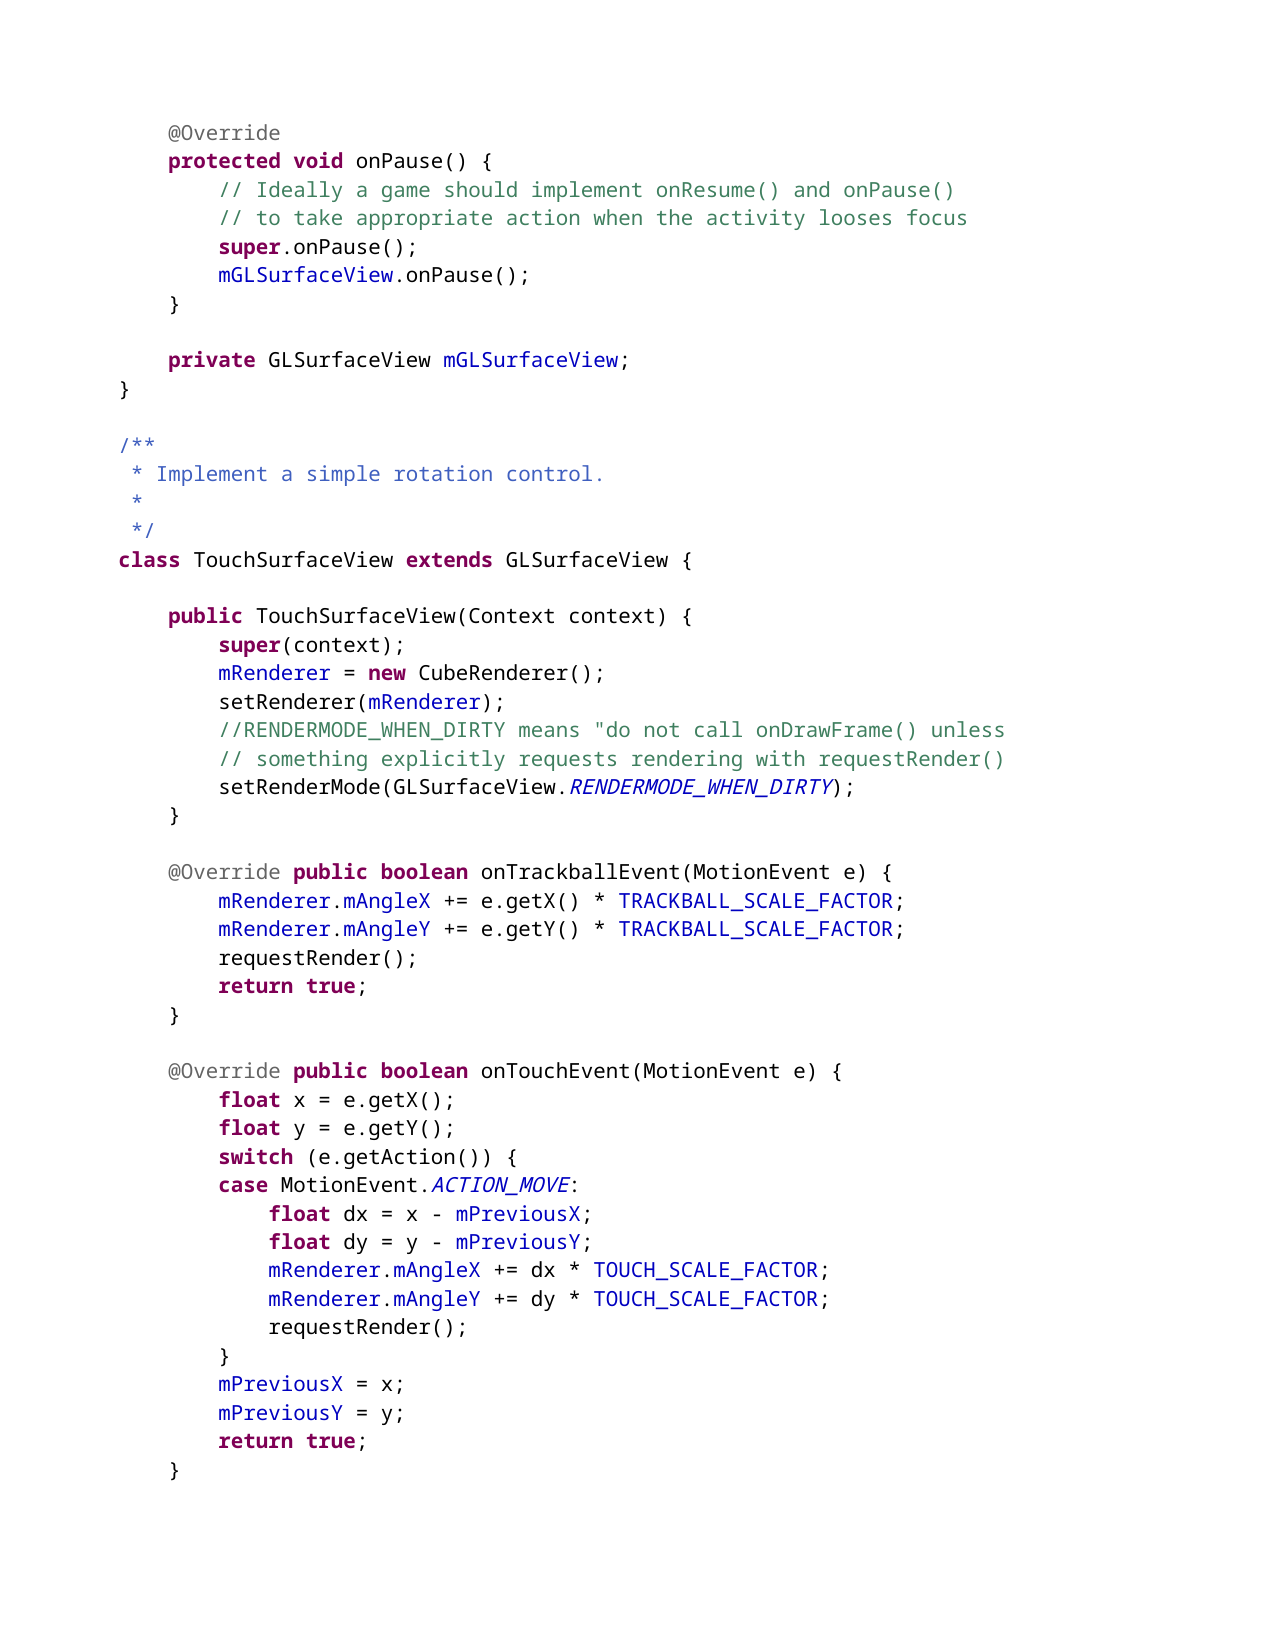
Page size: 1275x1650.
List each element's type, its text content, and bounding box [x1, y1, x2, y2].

text mGLSurfaceView.onPause(); [118, 260, 1157, 289]
text float dx = x - mPreviousX; [118, 1199, 1157, 1227]
text mPreviousY = y; [118, 1398, 1157, 1426]
text */ [118, 516, 1157, 545]
text case MotionEvent.ACTION_MOVE: [118, 1170, 1157, 1199]
text setRenderer(mRenderer); [118, 687, 1157, 715]
text //RENDERMODE_WHEN_DIRTY means "do not call onDrawFrame() unless [118, 715, 1157, 744]
text float y = e.getY(); [118, 1113, 1157, 1142]
text float dy = y - mPreviousY; [118, 1227, 1157, 1256]
text requestRender(); [118, 1312, 1157, 1341]
text } [118, 1000, 1157, 1028]
text setRenderMode(GLSurfaceView.RENDERMODE_WHEN_DIRTY); [118, 772, 1157, 801]
text mPreviousX = x; [118, 1369, 1157, 1398]
text } [118, 374, 1157, 402]
text super(context); [118, 630, 1157, 658]
text protected void onPause() { [118, 147, 1157, 175]
text } [118, 1455, 1157, 1483]
text * [118, 488, 1157, 516]
text @Override public boolean onTrackballEvent(MotionEvent e) { [118, 857, 1157, 886]
text // to take appropriate action when the activity looses focus [118, 203, 1157, 232]
text // something explicitly requests rendering with requestRender() [118, 744, 1157, 772]
text @Override [118, 118, 1157, 147]
text requestRender(); [118, 943, 1157, 971]
text return true; [118, 1426, 1157, 1455]
text private GLSurfaceView mGLSurfaceView; [118, 346, 1157, 374]
text } [118, 1341, 1157, 1369]
text mRenderer = new CubeRenderer(); [118, 658, 1157, 687]
text } [118, 801, 1157, 829]
text } [118, 289, 1157, 317]
text // Ideally a game should implement onResume() and onPause() [118, 175, 1157, 203]
text mRenderer.mAngleX += e.getX() * TRACKBALL_SCALE_FACTOR; [118, 886, 1157, 914]
text mRenderer.mAngleY += dy * TOUCH_SCALE_FACTOR; [118, 1284, 1157, 1312]
text super.onPause(); [118, 232, 1157, 260]
text class TouchSurfaceView extends GLSurfaceView { [118, 545, 1157, 573]
text switch (e.getAction()) { [118, 1142, 1157, 1170]
text float x = e.getX(); [118, 1085, 1157, 1113]
text /** [118, 431, 1157, 459]
text @Override public boolean onTouchEvent(MotionEvent e) { [118, 1057, 1157, 1085]
text public TouchSurfaceView(Context context) { [118, 602, 1157, 630]
text * Implement a simple rotation control. [118, 459, 1157, 488]
text mRenderer.mAngleY += e.getY() * TRACKBALL_SCALE_FACTOR; [118, 914, 1157, 943]
text return true; [118, 971, 1157, 1000]
text mRenderer.mAngleX += dx * TOUCH_SCALE_FACTOR; [118, 1256, 1157, 1284]
